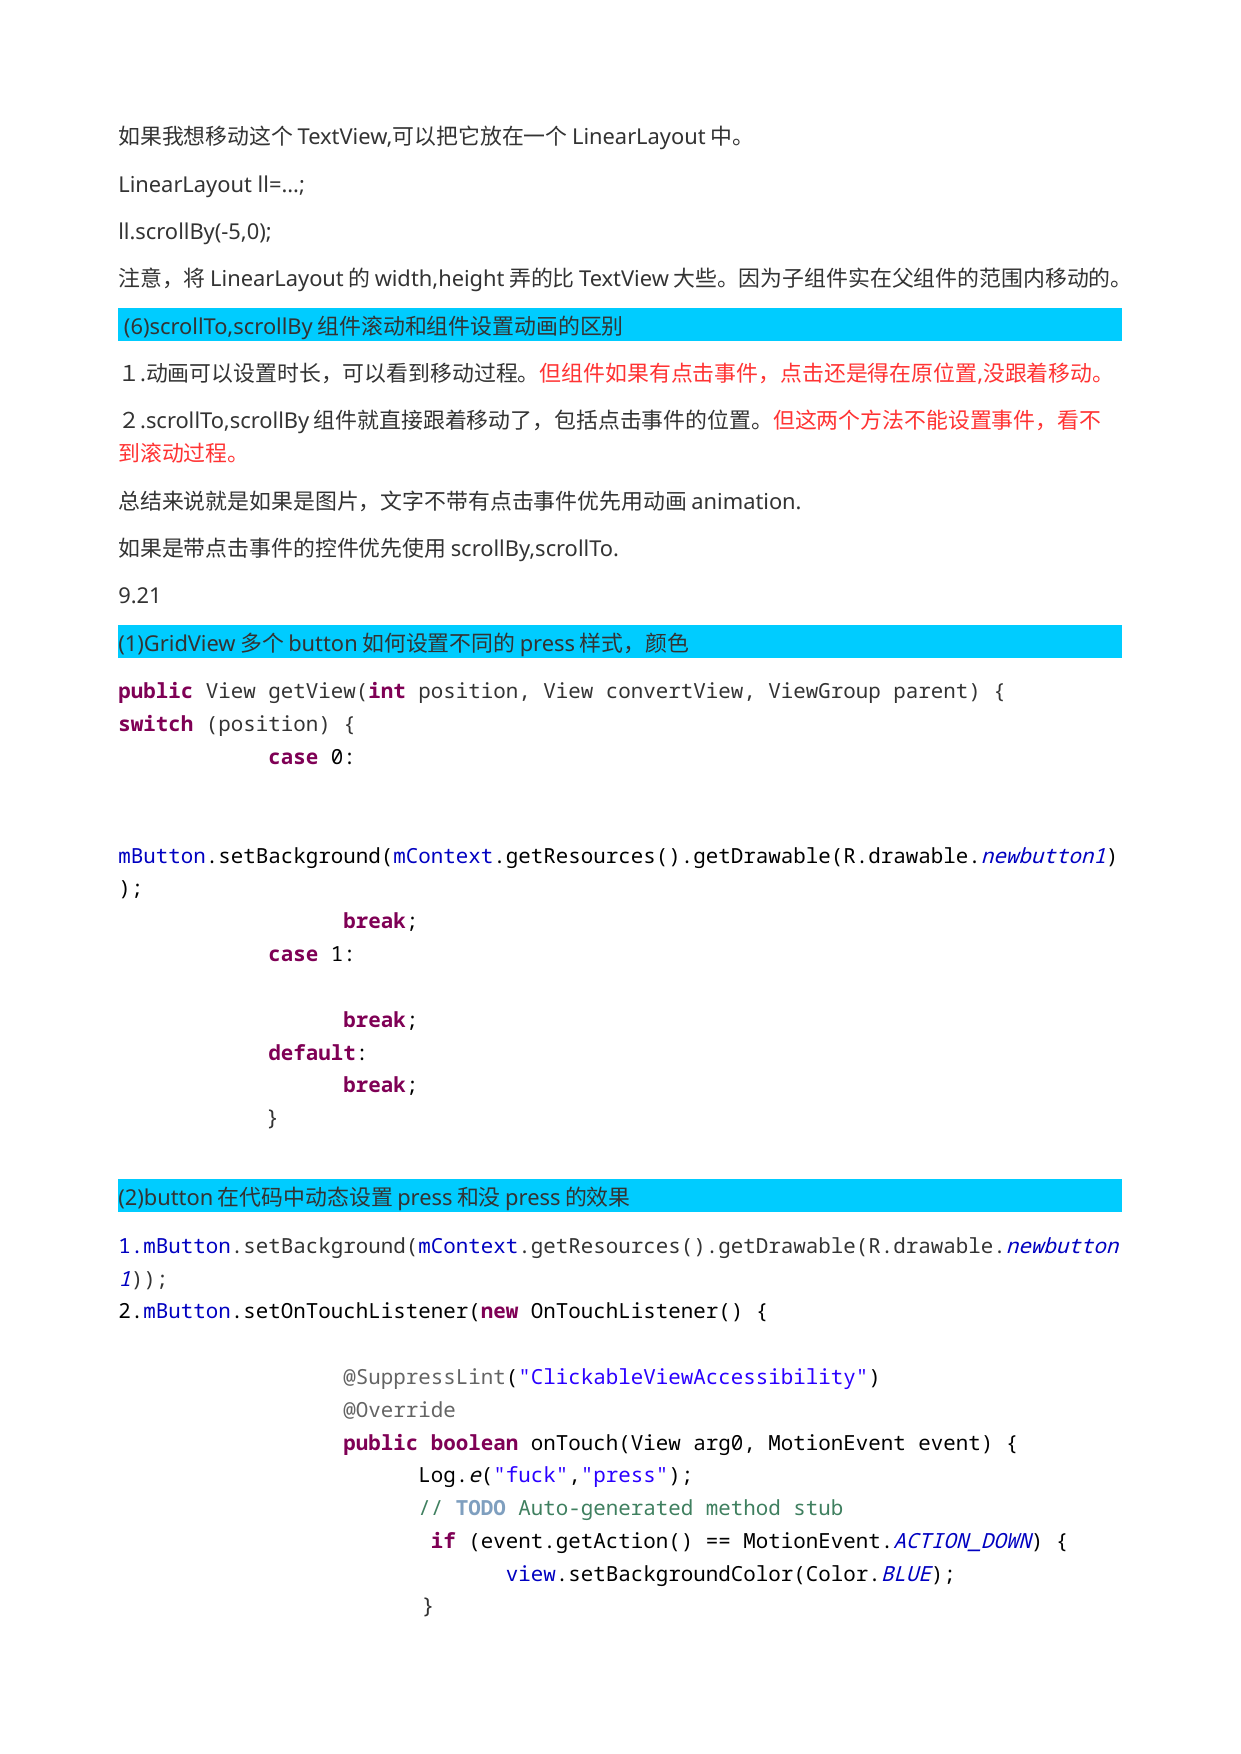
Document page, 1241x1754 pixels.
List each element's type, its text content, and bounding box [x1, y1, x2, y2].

text @Override [118, 1391, 1122, 1423]
text default: [118, 1033, 1122, 1066]
text 注意，将LinearLayout的width,height弄的比TextView大些。因为子组件实在父组件的范围内移动的。 [118, 260, 1122, 293]
text @SuppressLint("ClickableViewAccessibility") [118, 1358, 1122, 1391]
text 如果我想移动这个TextView,可以把它放在一个LinearLayout中。 [118, 118, 1122, 151]
text (6)scrollTo,scrollBy组件滚动和组件设置动画的区别 [118, 308, 1122, 341]
text ２.scrollTo,scrollBy组件就直接跟着移动了，包括点击事件的位置。但这两个方法不能设置事件，看不到滚动过程。 [118, 402, 1122, 468]
text 总结来说就是如果是图片，文字不带有点击事件优先用动画animation. [118, 483, 1122, 516]
text ll.scrollBy(-5,0); [118, 213, 1122, 246]
text break; [118, 1066, 1122, 1099]
text case 1: [118, 935, 1122, 968]
text switch (position) { [118, 705, 1122, 738]
text LinearLayout ll=...; [118, 166, 1122, 198]
text 9.21 [118, 577, 1122, 610]
text 如果是带点击事件的控件优先使用scrollBy,scrollTo. [118, 530, 1122, 563]
text (1)GridView多个button如何设置不同的press样式，颜色 [118, 625, 1122, 658]
text Log.e("fuck","press"); [118, 1456, 1122, 1489]
text １.动画可以设置时长，可以看到移动过程。但组件如果有点击事件，点击还是得在原位置,没跟着移动。 [118, 355, 1122, 388]
text if (event.getAction() == MotionEvent.ACTION_DOWN) { [118, 1522, 1122, 1554]
text public boolean onTouch(View arg0, MotionEvent event) { [118, 1423, 1122, 1456]
text 1.mButton.setBackground(mContext.getResources().getDrawable(R.drawable.newbutton1)); [118, 1226, 1122, 1292]
text (2)button在代码中动态设置press和没press的效果 [118, 1179, 1122, 1212]
text break; [118, 902, 1122, 935]
text } [118, 1587, 1122, 1620]
text view.setBackgroundColor(Color.BLUE); [118, 1554, 1122, 1587]
text // TODO Auto-generated method stub [118, 1489, 1122, 1522]
text break; [118, 1000, 1122, 1033]
text case 0: [118, 738, 1122, 771]
text 2.mButton.setOnTouchListener(new OnTouchListener() { [118, 1292, 1122, 1325]
text } [118, 1099, 1122, 1132]
text public View getView(int position, View convertView, ViewGroup parent) { [118, 672, 1122, 705]
text mButton.setBackground(mContext.getResources().getDrawable(R.drawable.newbutton1)); [118, 771, 1122, 902]
